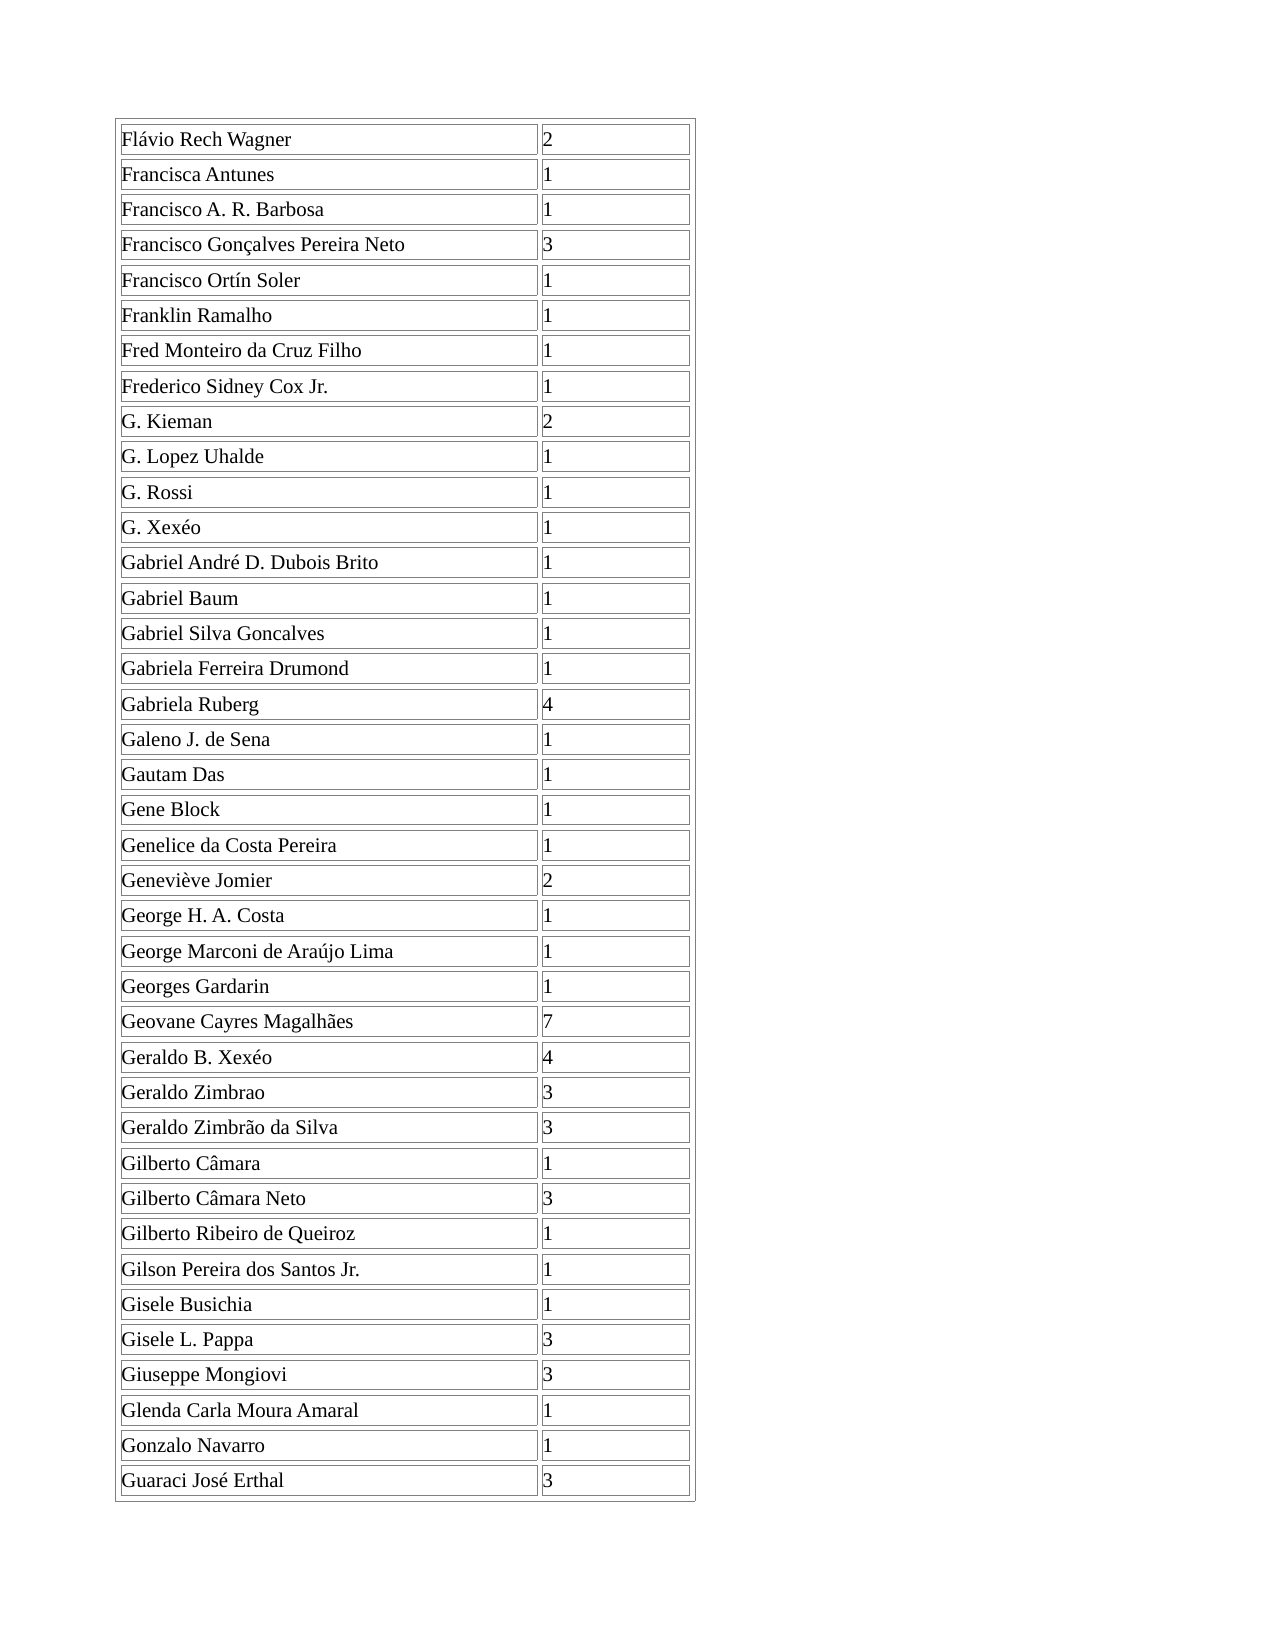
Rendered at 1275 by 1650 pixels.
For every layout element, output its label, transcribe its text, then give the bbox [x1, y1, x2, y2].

table_cell 1 [539, 930, 692, 966]
table_cell 3 [539, 1072, 692, 1107]
table_cell Gabriel Silva Goncalves [118, 613, 539, 648]
table_cell 1 [539, 1248, 692, 1283]
table_cell George Marconi de Araújo Lima [118, 930, 539, 966]
table_cell 2 [539, 401, 692, 436]
table_cell Glenda Carla Moura Amaral [118, 1389, 539, 1425]
table_cell G. Rossi [118, 471, 539, 507]
table_cell 3 [539, 224, 692, 259]
table_cell Gonzalo Navarro [118, 1425, 539, 1460]
table_cell Galeno J. de Sena [118, 719, 539, 754]
table_cell Gene Block [118, 789, 539, 824]
table_cell 1 [539, 719, 692, 754]
table_cell 4 [539, 1036, 692, 1072]
table_cell Flávio Rech Wagner [118, 119, 539, 153]
table_cell Geraldo Zimbrao [118, 1072, 539, 1107]
table_cell Geovane Cayres Magalhães [118, 1001, 539, 1036]
table_cell 1 [539, 259, 692, 295]
table_cell Franklin Ramalho [118, 295, 539, 330]
table_cell 1 [539, 365, 692, 401]
table_cell Geneviève Jomier [118, 860, 539, 895]
table_cell G. Kieman [118, 401, 539, 436]
table_cell 4 [539, 683, 692, 718]
table_cell 1 [539, 542, 692, 577]
table_cell Geraldo B. Xexéo [118, 1036, 539, 1072]
table_cell Gabriel André D. Dubois Brito [118, 542, 539, 577]
table_cell 1 [539, 154, 692, 189]
table_cell 1 [539, 471, 692, 507]
table_cell Genelice da Costa Pereira [118, 824, 539, 860]
table_cell G. Xexéo [118, 507, 539, 542]
table_cell G. Lopez Uhalde [118, 436, 539, 471]
table_cell 1 [539, 436, 692, 471]
table_cell Gisele L. Pappa [118, 1319, 539, 1354]
table_cell Gabriela Ruberg [118, 683, 539, 718]
table_cell Frederico Sidney Cox Jr. [118, 365, 539, 401]
table_cell 3 [539, 1460, 692, 1495]
table_cell 1 [539, 1425, 692, 1460]
table_cell Francisco Gonçalves Pereira Neto [118, 224, 539, 259]
table_cell 1 [539, 754, 692, 789]
table_cell Georges Gardarin [118, 966, 539, 1001]
table_cell Francisco Ortín Soler [118, 259, 539, 295]
table_cell Gilberto Câmara [118, 1142, 539, 1177]
table_cell Gilberto Câmara Neto [118, 1178, 539, 1213]
table_cell Francisco A. R. Barbosa [118, 189, 539, 224]
table_cell 1 [539, 189, 692, 224]
table_cell Gisele Busichia [118, 1284, 539, 1319]
table_cell 1 [539, 330, 692, 365]
table_cell 2 [539, 119, 692, 153]
table_cell Gilson Pereira dos Santos Jr. [118, 1248, 539, 1283]
table_cell Gautam Das [118, 754, 539, 789]
table_cell Gabriel Baum [118, 577, 539, 612]
table_cell George H. A. Costa [118, 895, 539, 930]
table_cell 7 [539, 1001, 692, 1036]
table_cell 1 [539, 1142, 692, 1177]
table_cell 3 [539, 1107, 692, 1142]
table_cell 3 [539, 1354, 692, 1389]
table_cell Giuseppe Mongiovi [118, 1354, 539, 1389]
table_cell 1 [539, 295, 692, 330]
table_cell Guaraci José Erthal [118, 1460, 539, 1495]
table_cell 1 [539, 789, 692, 824]
table_cell 3 [539, 1178, 692, 1213]
table_cell 1 [539, 1389, 692, 1425]
table_cell 1 [539, 966, 692, 1001]
table_cell 1 [539, 1284, 692, 1319]
table_cell Geraldo Zimbrão da Silva [118, 1107, 539, 1142]
table_cell 3 [539, 1319, 692, 1354]
table_cell 1 [539, 577, 692, 612]
table_cell 2 [539, 860, 692, 895]
table_cell 1 [539, 648, 692, 683]
table_cell 1 [539, 824, 692, 860]
table_cell 1 [539, 895, 692, 930]
table_cell Gabriela Ferreira Drumond [118, 648, 539, 683]
table_cell Gilberto Ribeiro de Queiroz [118, 1213, 539, 1248]
table_cell 1 [539, 1213, 692, 1248]
table_cell 1 [539, 613, 692, 648]
table_cell 1 [539, 507, 692, 542]
table_cell Francisca Antunes [118, 154, 539, 189]
table_cell Fred Monteiro da Cruz Filho [118, 330, 539, 365]
